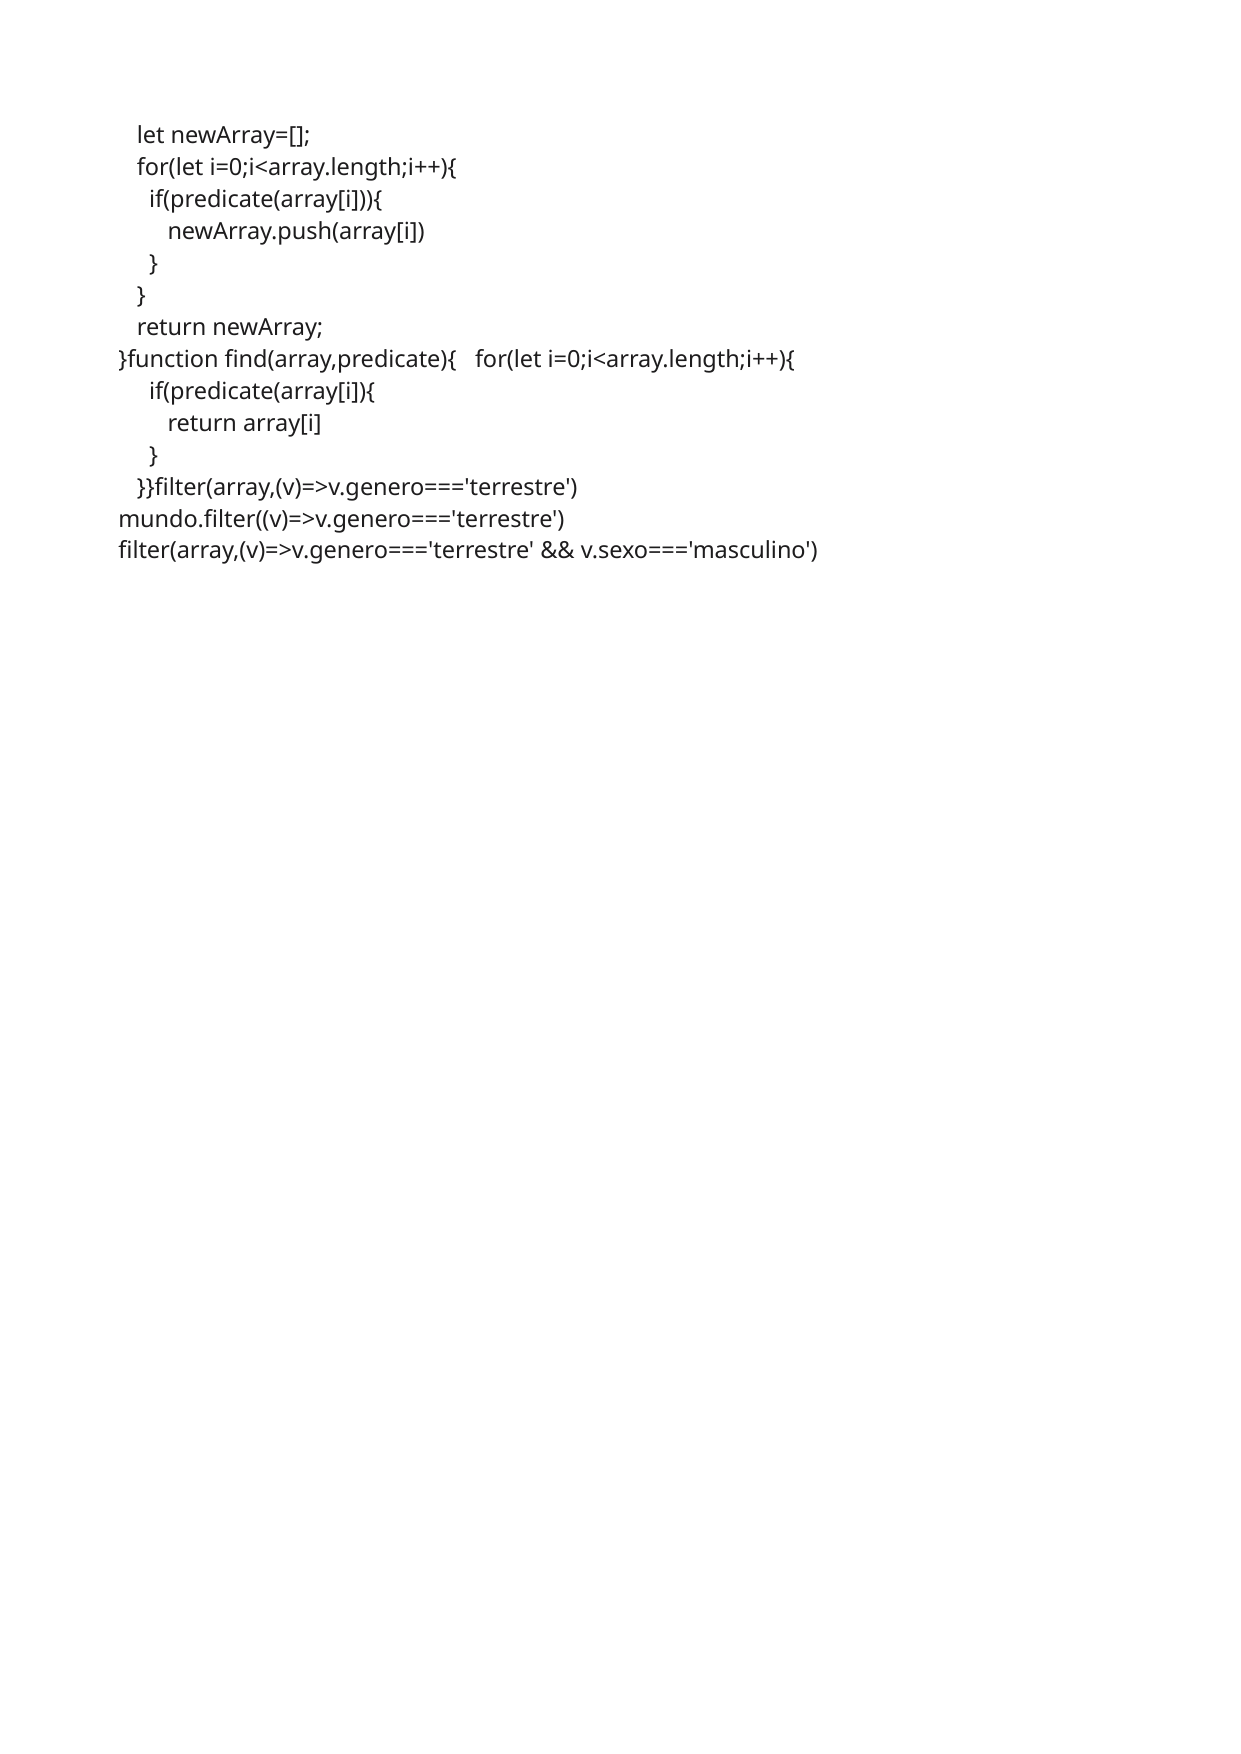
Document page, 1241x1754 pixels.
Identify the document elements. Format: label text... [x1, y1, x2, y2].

text let newArray=[]; for(let i=0;i<array.length;i++){ if(predicate(array[i])){ newArray.push(array[i]) } } return newArray; }function find(array,predicate){ for(let i=0;i<array.length;i++){ if(predicate(array[i]){ return array[i] } }}filter(array,(v)=>v.genero==='terrestre') mundo.filter((v)=>v.genero==='terrestre') filter(array,(v)=>v.genero==='terrestre' && v.sexo==='masculino') [118, 118, 1122, 566]
